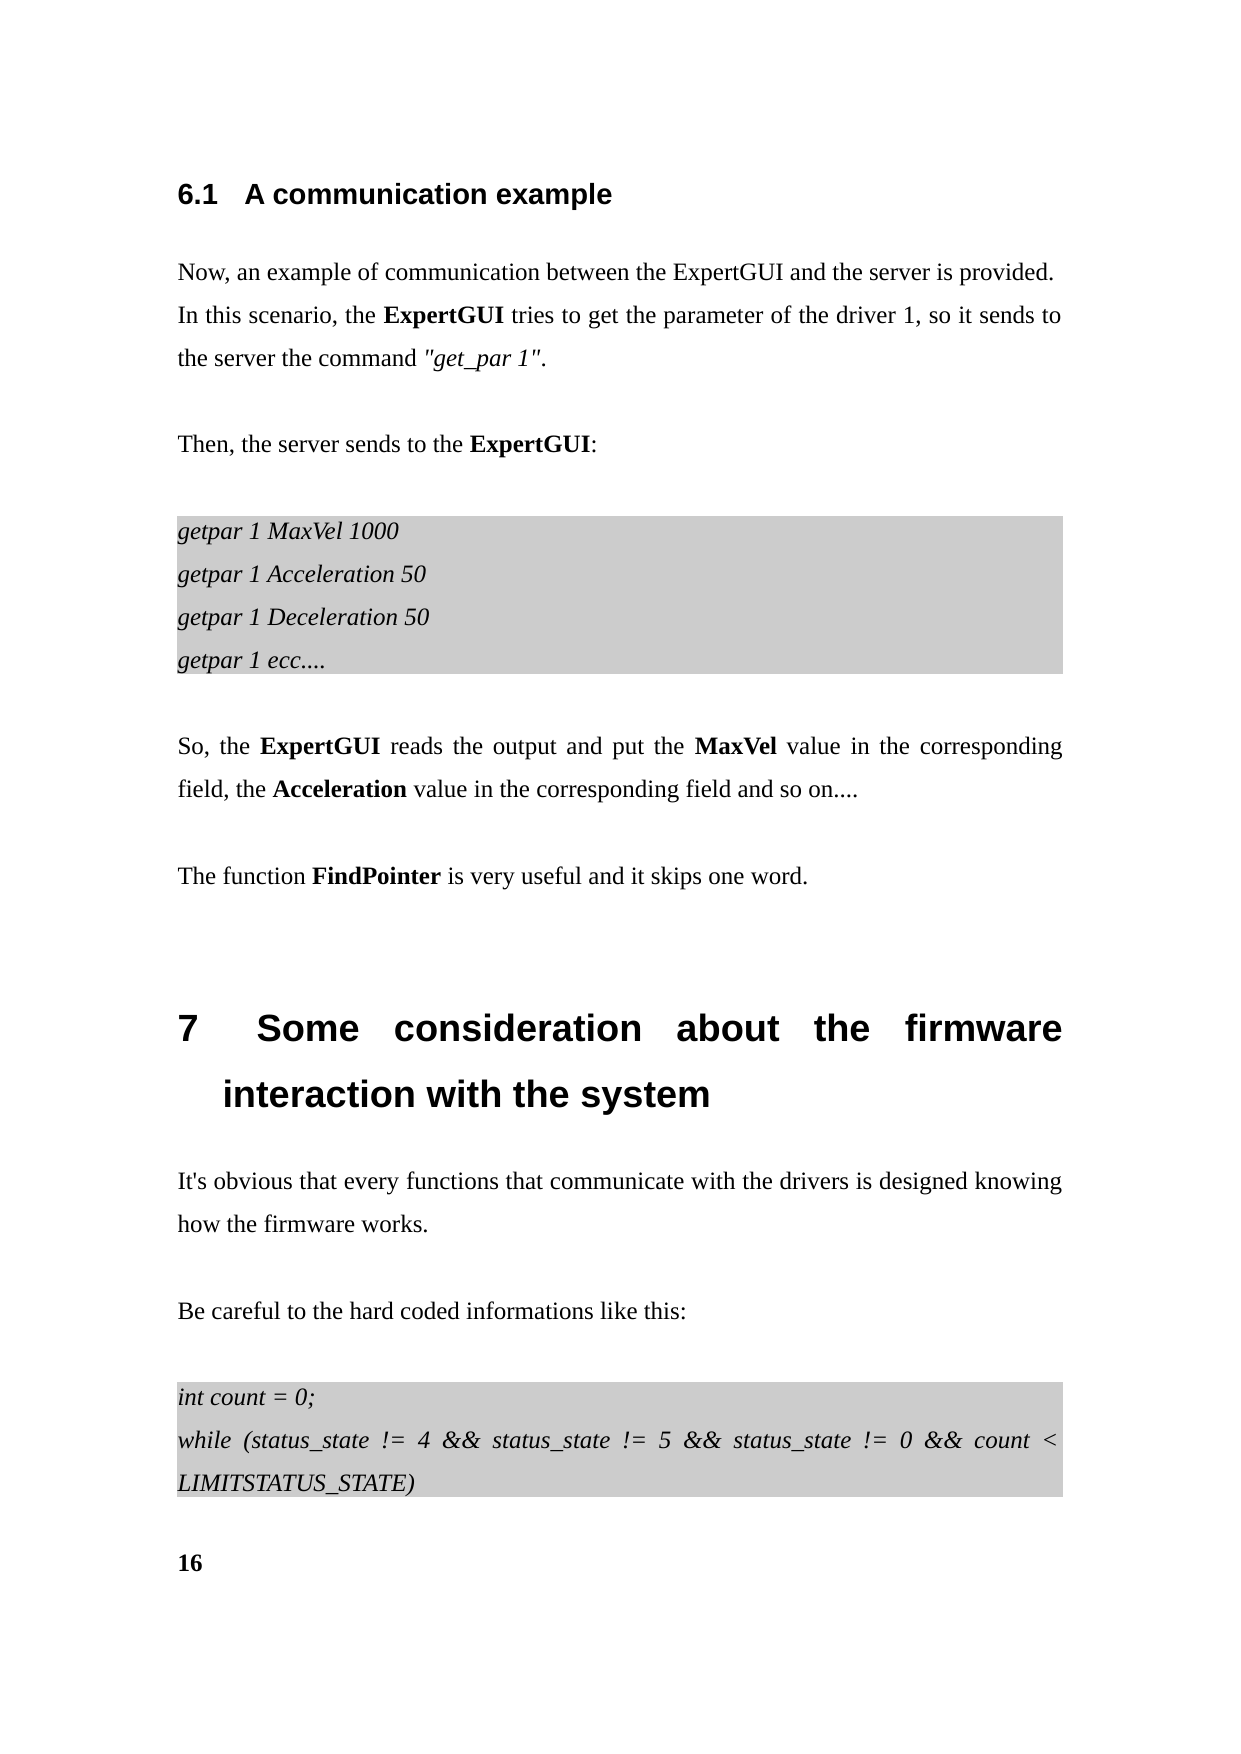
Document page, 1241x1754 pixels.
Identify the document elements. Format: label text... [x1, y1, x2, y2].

text Be careful to the hard coded informations like this: [177, 1296, 1063, 1324]
text getpar 1 MaxVel 1000 [177, 516, 1063, 544]
text getpar 1 Deceleration 50 [177, 602, 1063, 631]
subtitle A communication example [177, 177, 1063, 211]
text In this scenario, the ExpertGUI tries to get the parameter of the driver 1, so it sends to the server the command "get_par 1". [177, 300, 1063, 372]
text It's obvious that every functions that communicate with the drivers is designed knowing how the firmware works. [177, 1166, 1063, 1238]
text while (status_state != 4 && status_state != 5 && status_state != 0 && count < LIMITSTATUS_STATE) [177, 1425, 1063, 1497]
text getpar 1 Acceleration 50 [177, 559, 1063, 588]
text getpar 1 ecc.... [177, 645, 1063, 674]
text Now, an example of communication between the ExpertGUI and the server is provided. [177, 257, 1063, 286]
text int count = 0; [177, 1382, 1063, 1411]
text The function FindPointer is very useful and it skips one word. [177, 861, 1063, 889]
subtitle Some consideration about the firmware interaction with the system [177, 1006, 1063, 1115]
text Then, the server sends to the ExpertGUI: [177, 429, 1063, 458]
text So, the ExpertGUI reads the output and put the MaxVel value in the corresponding field, the Acceleration value in the corresponding field and so on.... [177, 731, 1063, 803]
